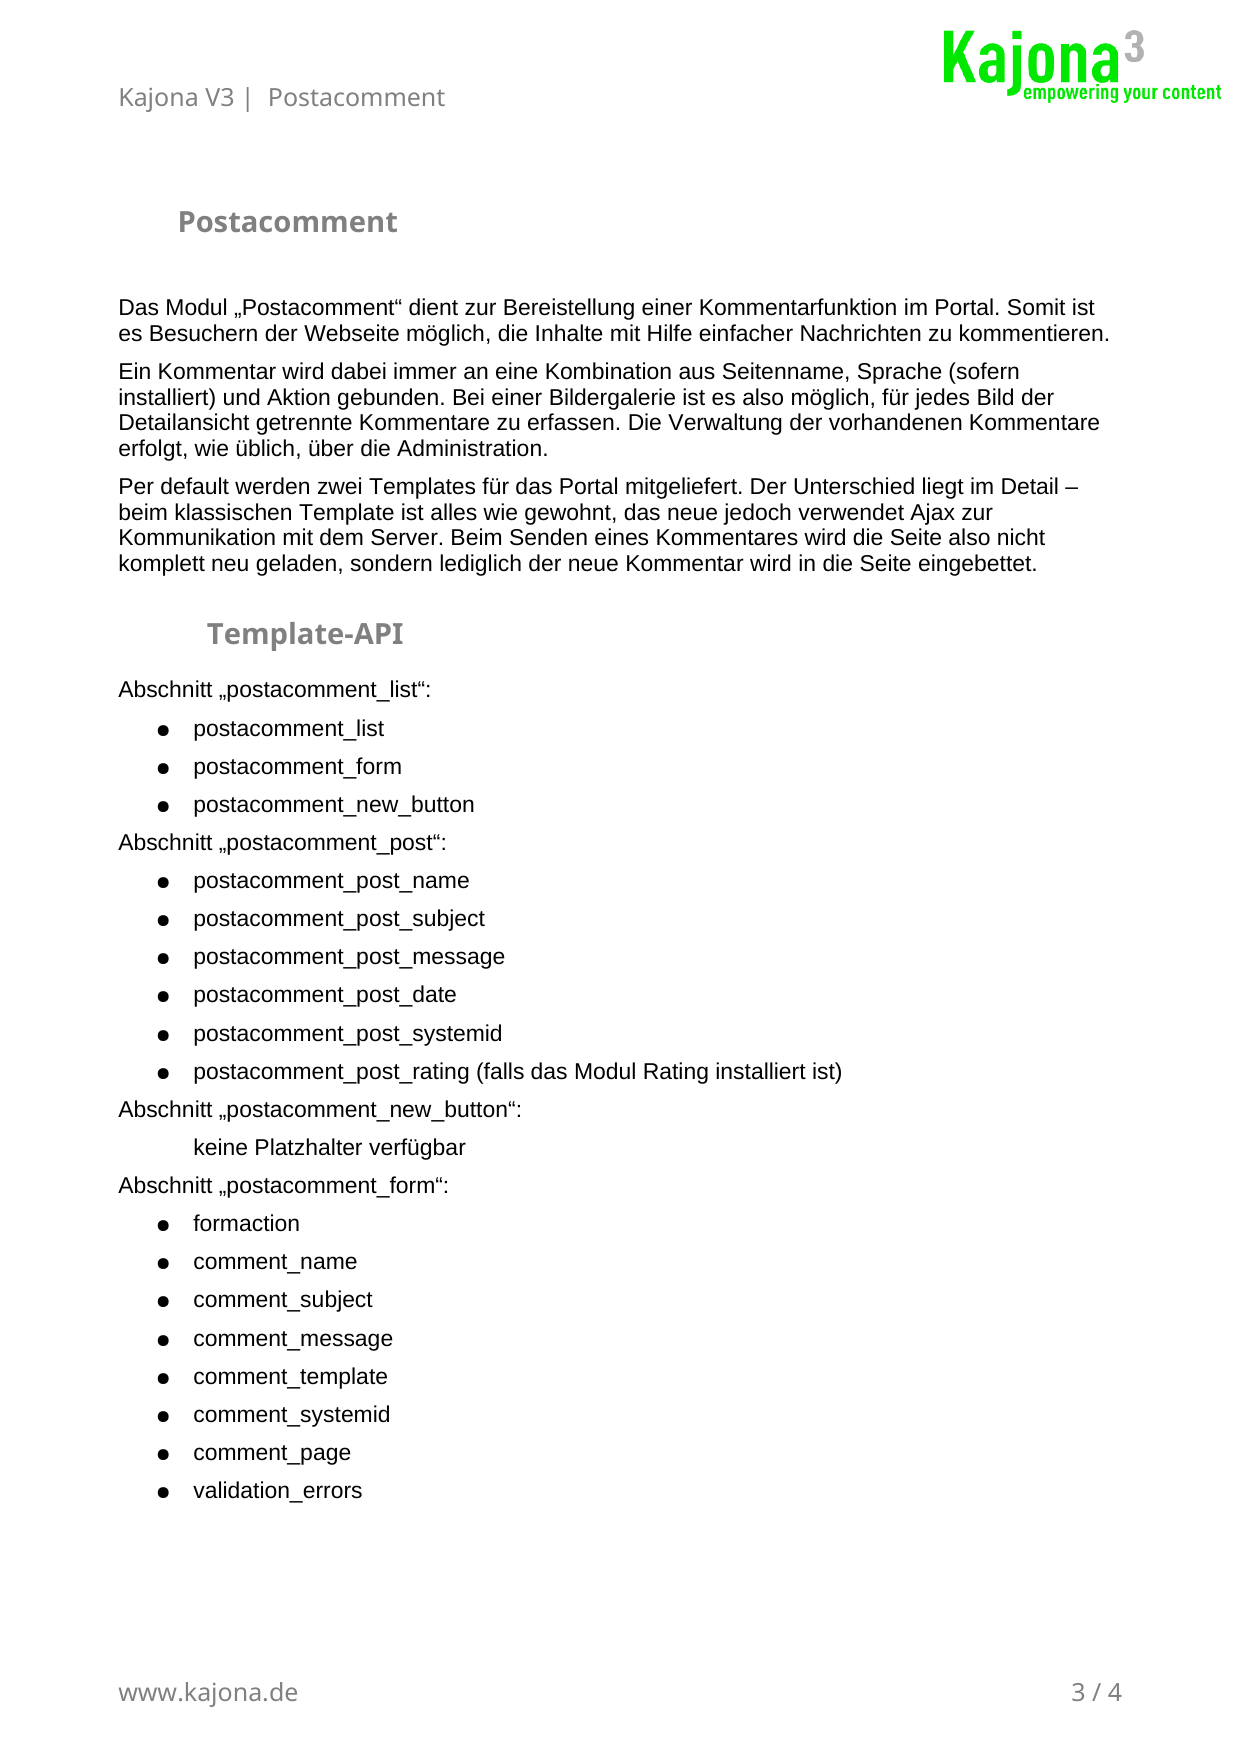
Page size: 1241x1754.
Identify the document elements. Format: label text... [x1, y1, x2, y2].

list comment_template [156, 1363, 1122, 1389]
list comment_systemid [156, 1402, 1122, 1427]
subtitle Template-API [118, 613, 1122, 653]
list postacomment_list [156, 715, 1122, 741]
list postacomment_new_button [156, 792, 1122, 817]
list postacomment_post_message [156, 944, 1122, 970]
list postacomment_form [156, 753, 1122, 779]
list postacomment_post_date [156, 982, 1122, 1008]
text Abschnitt „postacomment_post“: [118, 830, 1122, 855]
text Das Modul „Postacomment“ dient zur Bereistellung einer Kommentarfunktion im Portal. Somit ist es Besuchern der Webseite möglich, die Inhalte mit Hilfe einfacher Nachrichten zu kommentieren. [118, 295, 1122, 346]
picture [944, 30, 1221, 103]
list postacomment_post_name [156, 868, 1122, 893]
text Abschnitt „postacomment_form“: [118, 1173, 1122, 1198]
list postacomment_post_systemid [156, 1020, 1122, 1046]
list validation_errors [156, 1478, 1122, 1503]
text Ein Kommentar wird dabei immer an eine Kombination aus Seitenname, Sprache (sofern installiert) und Aktion gebunden. Bei einer Bildergalerie ist es also möglich, für jedes Bild der Detailansicht getrennte Kommentare zu erfassen. Die Verwaltung der vorhandenen Kommentare erfolgt, wie üblich, über die Administration. [118, 358, 1122, 461]
list comment_name [156, 1249, 1122, 1275]
list formaction [156, 1211, 1122, 1237]
subtitle Postacomment [118, 201, 1122, 241]
list postacomment_post_subject [156, 906, 1122, 932]
list comment_subject [156, 1287, 1122, 1313]
list keine Platzhalter verfügbar [156, 1135, 1122, 1160]
text Per default werden zwei Templates für das Portal mitgeliefert. Der Unterschied liegt im Detail – beim klassischen Template ist alles wie gewohnt, das neue jedoch verwendet Ajax zur Kommunikation mit dem Server. Beim Senden eines Kommentares wird die Seite also nicht komplett neu geladen, sondern lediglich der neue Kommentar wird in die Seite eingebettet. [118, 473, 1122, 576]
text Abschnitt „postacomment_new_button“: [118, 1097, 1122, 1122]
list comment_page [156, 1440, 1122, 1465]
text Abschnitt „postacomment_list“: [118, 677, 1122, 703]
list comment_message [156, 1325, 1122, 1351]
list postacomment_post_rating (falls das Modul Rating installiert ist) [156, 1058, 1122, 1084]
